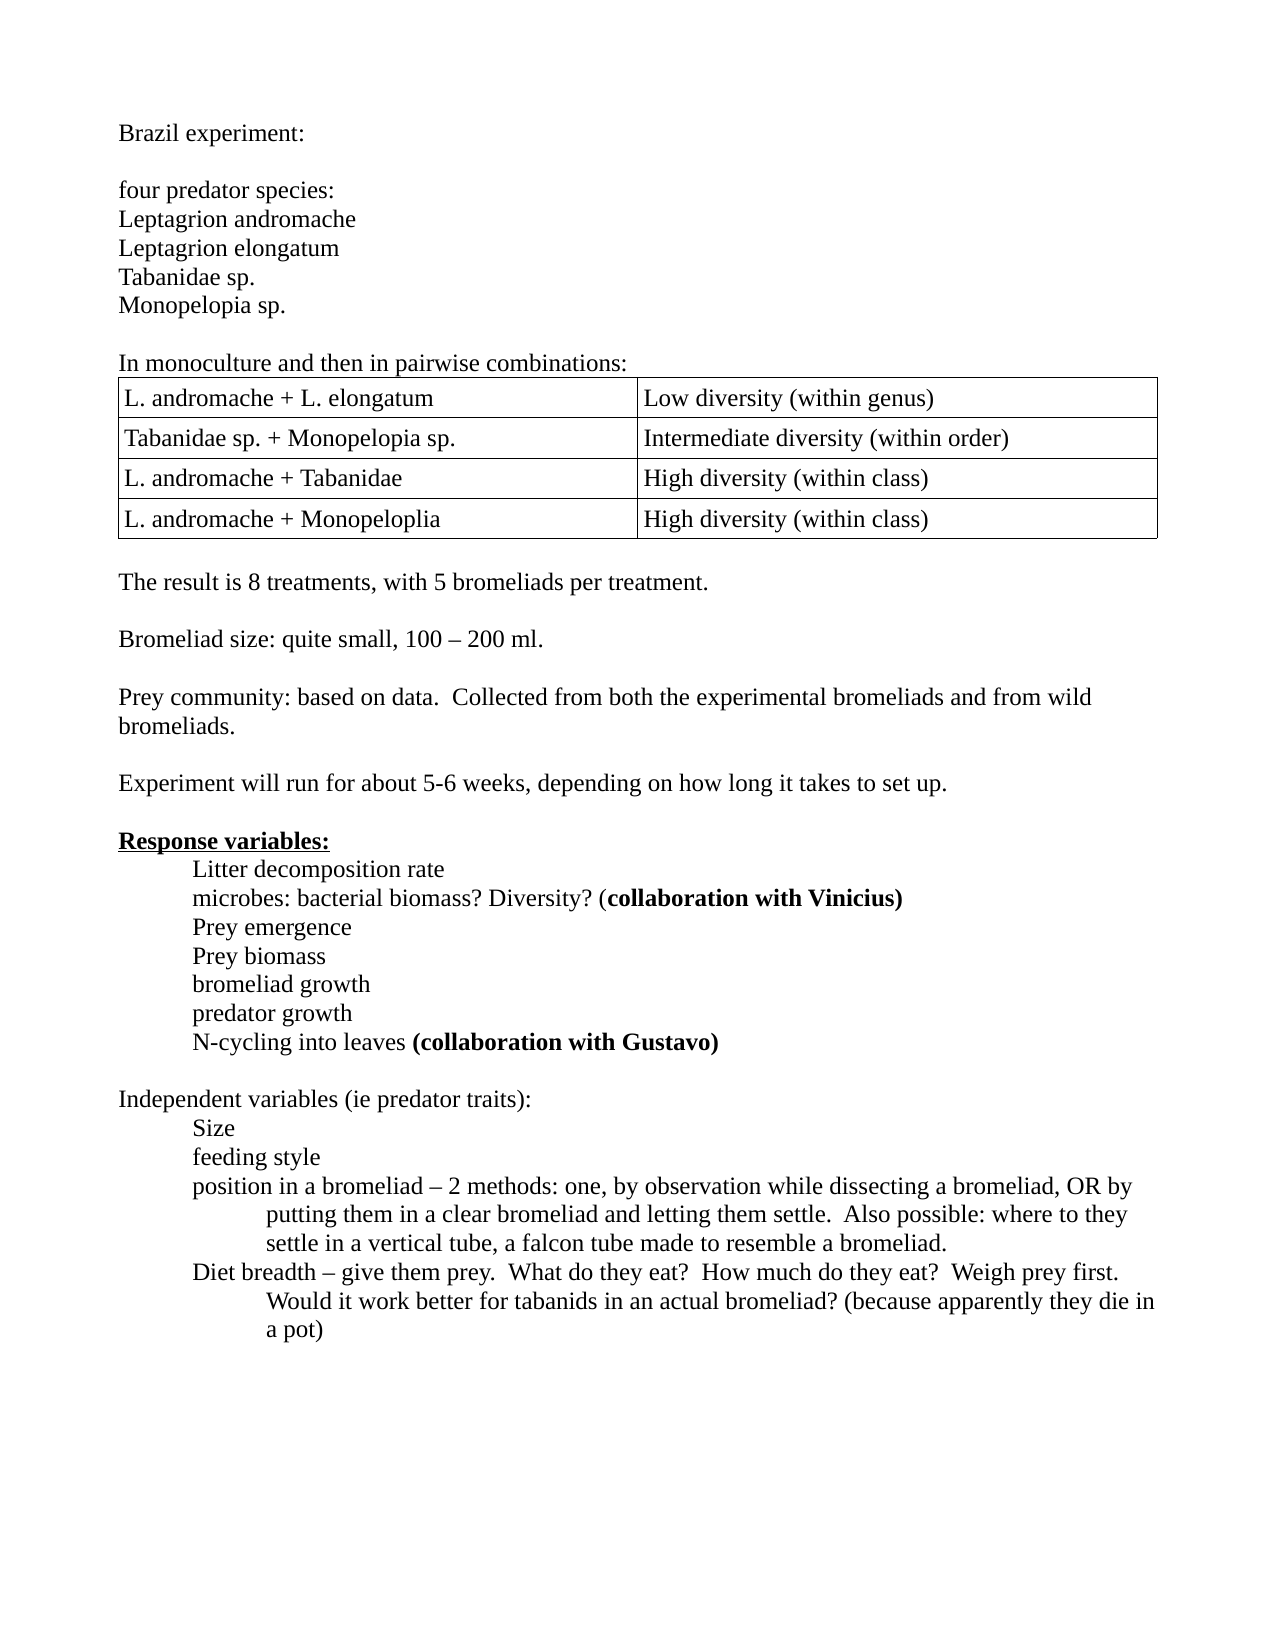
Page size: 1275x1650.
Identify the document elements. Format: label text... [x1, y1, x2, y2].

text Leptagrion elongatum [118, 233, 1157, 262]
text Prey community: based on data. Collected from both the experimental bromeliads and from wild bromeliads. [118, 682, 1157, 739]
text Bromeliad size: quite small, 100 – 200 ml. [118, 624, 1157, 653]
text microbes: bacterial biomass? Diversity? (collaboration with Vinicius) [118, 883, 1157, 912]
table_header Low diversity (within genus) [638, 378, 1157, 417]
text Size [118, 1113, 1157, 1142]
table_cell L. andromache + Monopeloplia [119, 499, 637, 538]
table_cell L. andromache + Tabanidae [119, 459, 637, 498]
table_cell Intermediate diversity (within order) [638, 418, 1157, 457]
text predator growth [118, 998, 1157, 1027]
text Independent variables (ie predator traits): [118, 1084, 1157, 1113]
text bromeliad growth [118, 969, 1157, 998]
table_cell High diversity (within class) [638, 499, 1157, 538]
text Tabanidae sp. [118, 262, 1157, 291]
table_cell Tabanidae sp. + Monopelopia sp. [119, 418, 637, 457]
text Prey biomass [118, 941, 1157, 969]
text four predator species: [118, 176, 1157, 204]
text Diet breadth – give them prey. What do they eat? How much do they eat? Weigh prey first. Would it work better for tabanids in an actual bromeliad? (because apparently they die in a pot) [118, 1257, 1157, 1343]
text Prey emergence [118, 912, 1157, 941]
text Experiment will run for about 5-6 weeks, depending on how long it takes to set up. [118, 768, 1157, 797]
text Litter decomposition rate [118, 854, 1157, 883]
table_cell High diversity (within class) [638, 459, 1157, 498]
text N-cycling into leaves (collaboration with Gustavo) [118, 1027, 1157, 1056]
text Leptagrion andromache [118, 204, 1157, 233]
text feeding style [118, 1142, 1157, 1171]
text In monoculture and then in pairwise combinations: [118, 348, 1157, 377]
table_header L. andromache + L. elongatum [119, 378, 637, 417]
text Brazil experiment: [118, 118, 1157, 147]
text Monopelopia sp. [118, 291, 1157, 319]
text The result is 8 treatments, with 5 bromeliads per treatment. [118, 567, 1157, 596]
text position in a bromeliad – 2 methods: one, by observation while dissecting a bromeliad, OR by putting them in a clear bromeliad and letting them settle. Also possible: where to they settle in a vertical tube, a falcon tube made to resemble a bromeliad. [118, 1171, 1157, 1257]
text Response variables: [118, 826, 1157, 854]
